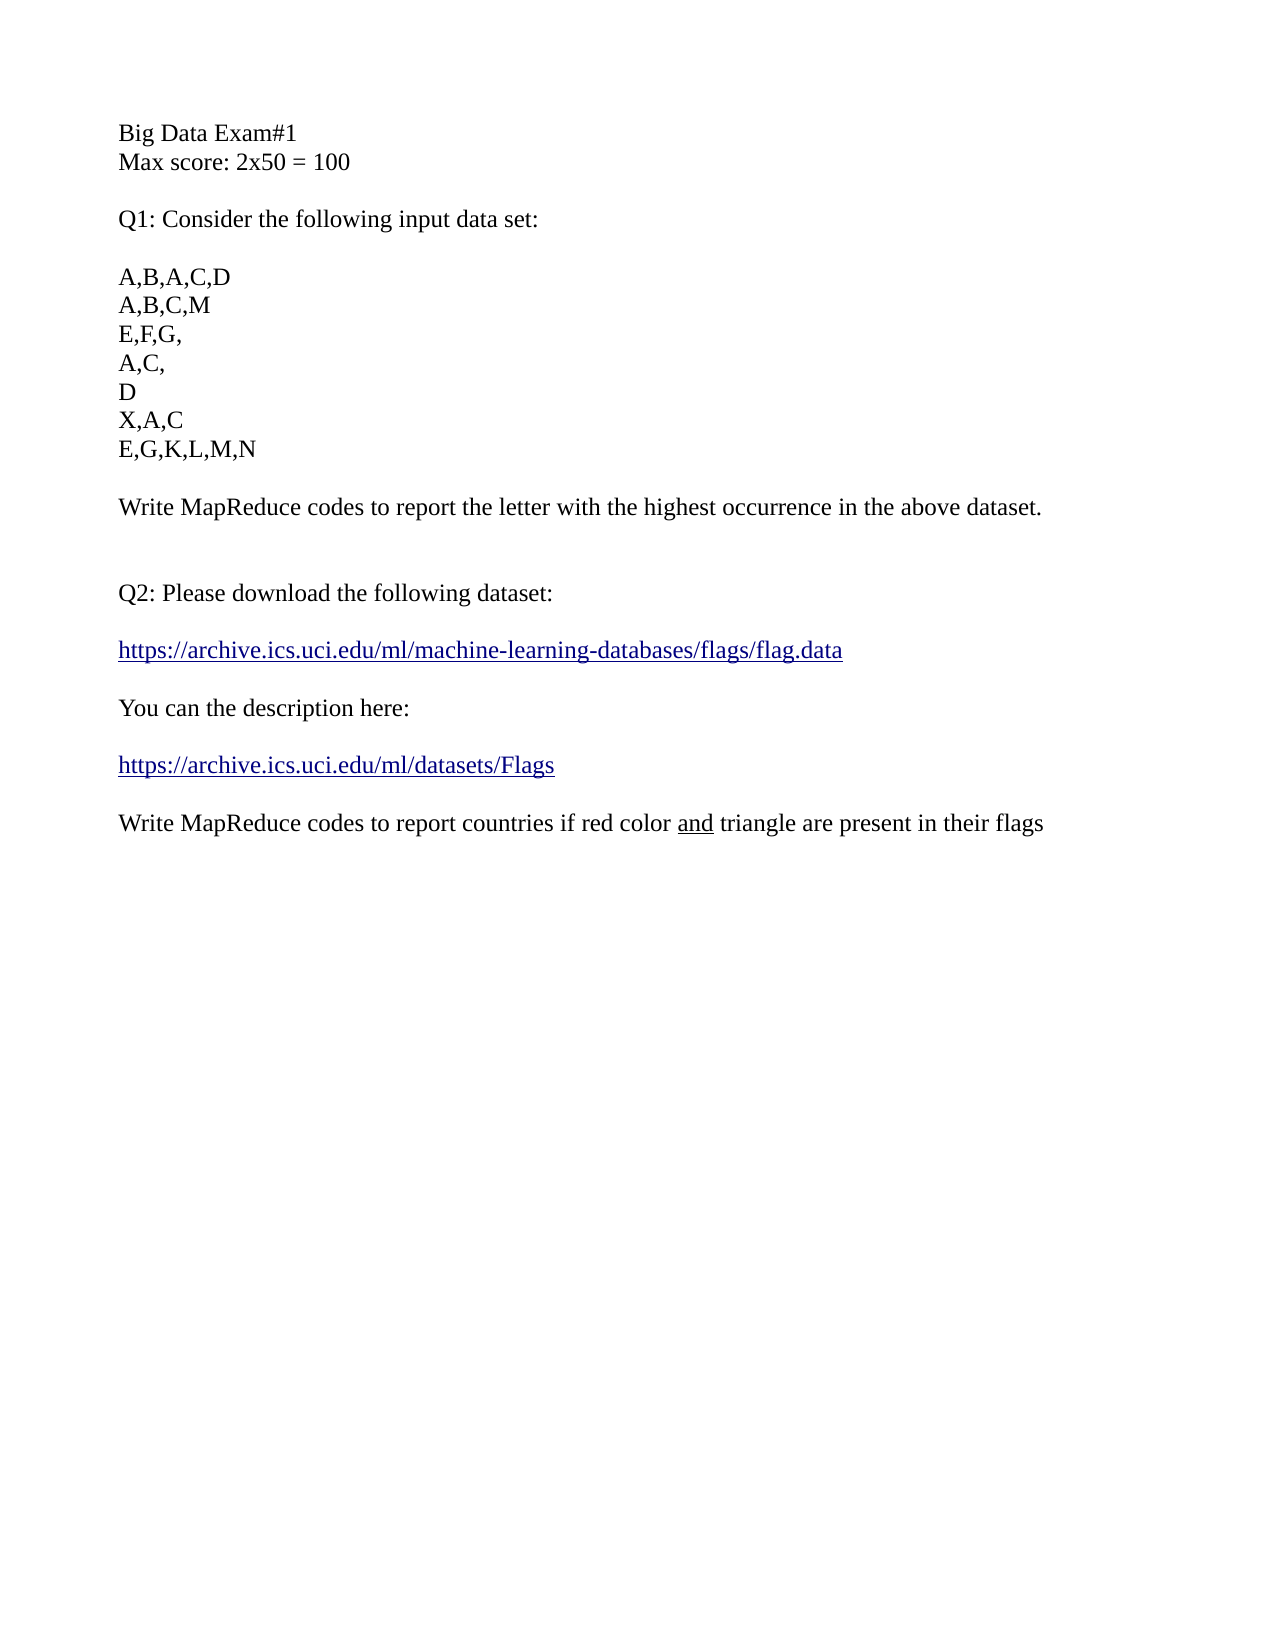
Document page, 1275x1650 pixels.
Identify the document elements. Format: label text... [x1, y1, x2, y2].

text A,B,C,M [118, 291, 1157, 319]
text You can the description here: [118, 693, 1157, 722]
text Big Data Exam#1 [118, 118, 1157, 147]
text Max score: 2x50 = 100 [118, 147, 1157, 176]
text Write MapReduce codes to report the letter with the highest occurrence in the above dataset. [118, 492, 1157, 521]
text X,A,C [118, 406, 1157, 434]
text D [118, 377, 1157, 406]
text A,B,A,C,D [118, 262, 1157, 291]
text A,C, [118, 348, 1157, 377]
text Write MapReduce codes to report countries if red color and triangle are present in their flags [118, 808, 1157, 837]
text Q1: Consider the following input data set: [118, 204, 1157, 233]
text E,F,G, [118, 319, 1157, 348]
text E,G,K,L,M,N [118, 434, 1157, 463]
text Q2: Please download the following dataset: [118, 578, 1157, 607]
text https://archive.ics.uci.edu/ml/machine-learning-databases/flags/flag.data [118, 636, 1157, 664]
text https://archive.ics.uci.edu/ml/datasets/Flags [118, 751, 1157, 779]
